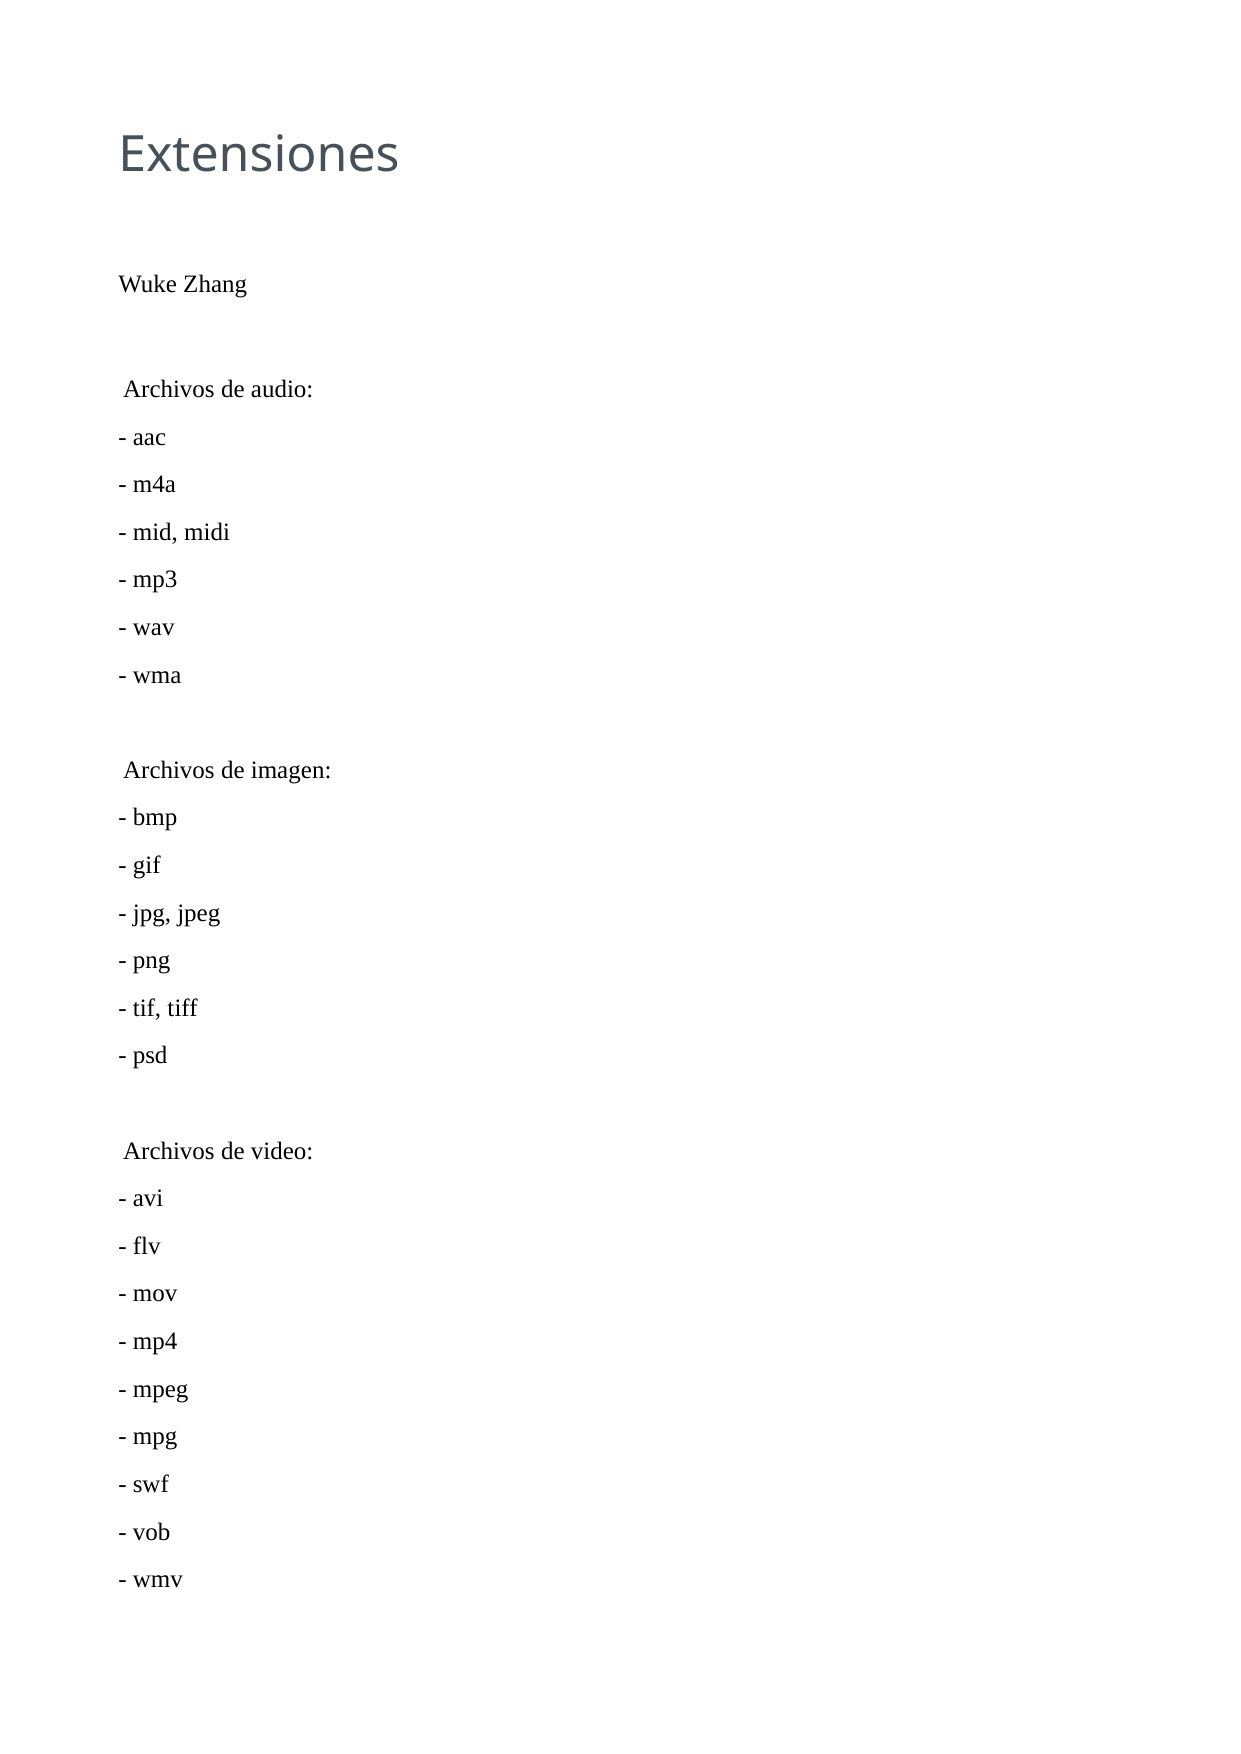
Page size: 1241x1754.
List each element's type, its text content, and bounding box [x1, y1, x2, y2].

text - m4a [118, 469, 1122, 498]
text - mov [118, 1278, 1122, 1307]
text - mpg [118, 1421, 1122, 1450]
text - wmv [118, 1564, 1122, 1593]
text - vob [118, 1517, 1122, 1545]
subtitle Extensiones [118, 118, 1122, 186]
text Wuke Zhang [118, 269, 1122, 298]
text - mp4 [118, 1326, 1122, 1355]
text - psd [118, 1041, 1122, 1069]
text - flv [118, 1231, 1122, 1260]
text Archivos de video: [118, 1136, 1122, 1164]
text - swf [118, 1469, 1122, 1498]
text - aac [118, 422, 1122, 450]
text - gif [118, 850, 1122, 879]
text - wav [118, 612, 1122, 641]
text Archivos de audio: [118, 374, 1122, 403]
text Archivos de imagen: [118, 755, 1122, 784]
text - mp3 [118, 564, 1122, 593]
text - png [118, 945, 1122, 974]
text - tif, tiff [118, 993, 1122, 1022]
text - mpeg [118, 1374, 1122, 1402]
text - mid, midi [118, 517, 1122, 546]
text - wma [118, 660, 1122, 688]
text - avi [118, 1183, 1122, 1212]
text - bmp [118, 802, 1122, 831]
text - jpg, jpeg [118, 898, 1122, 926]
